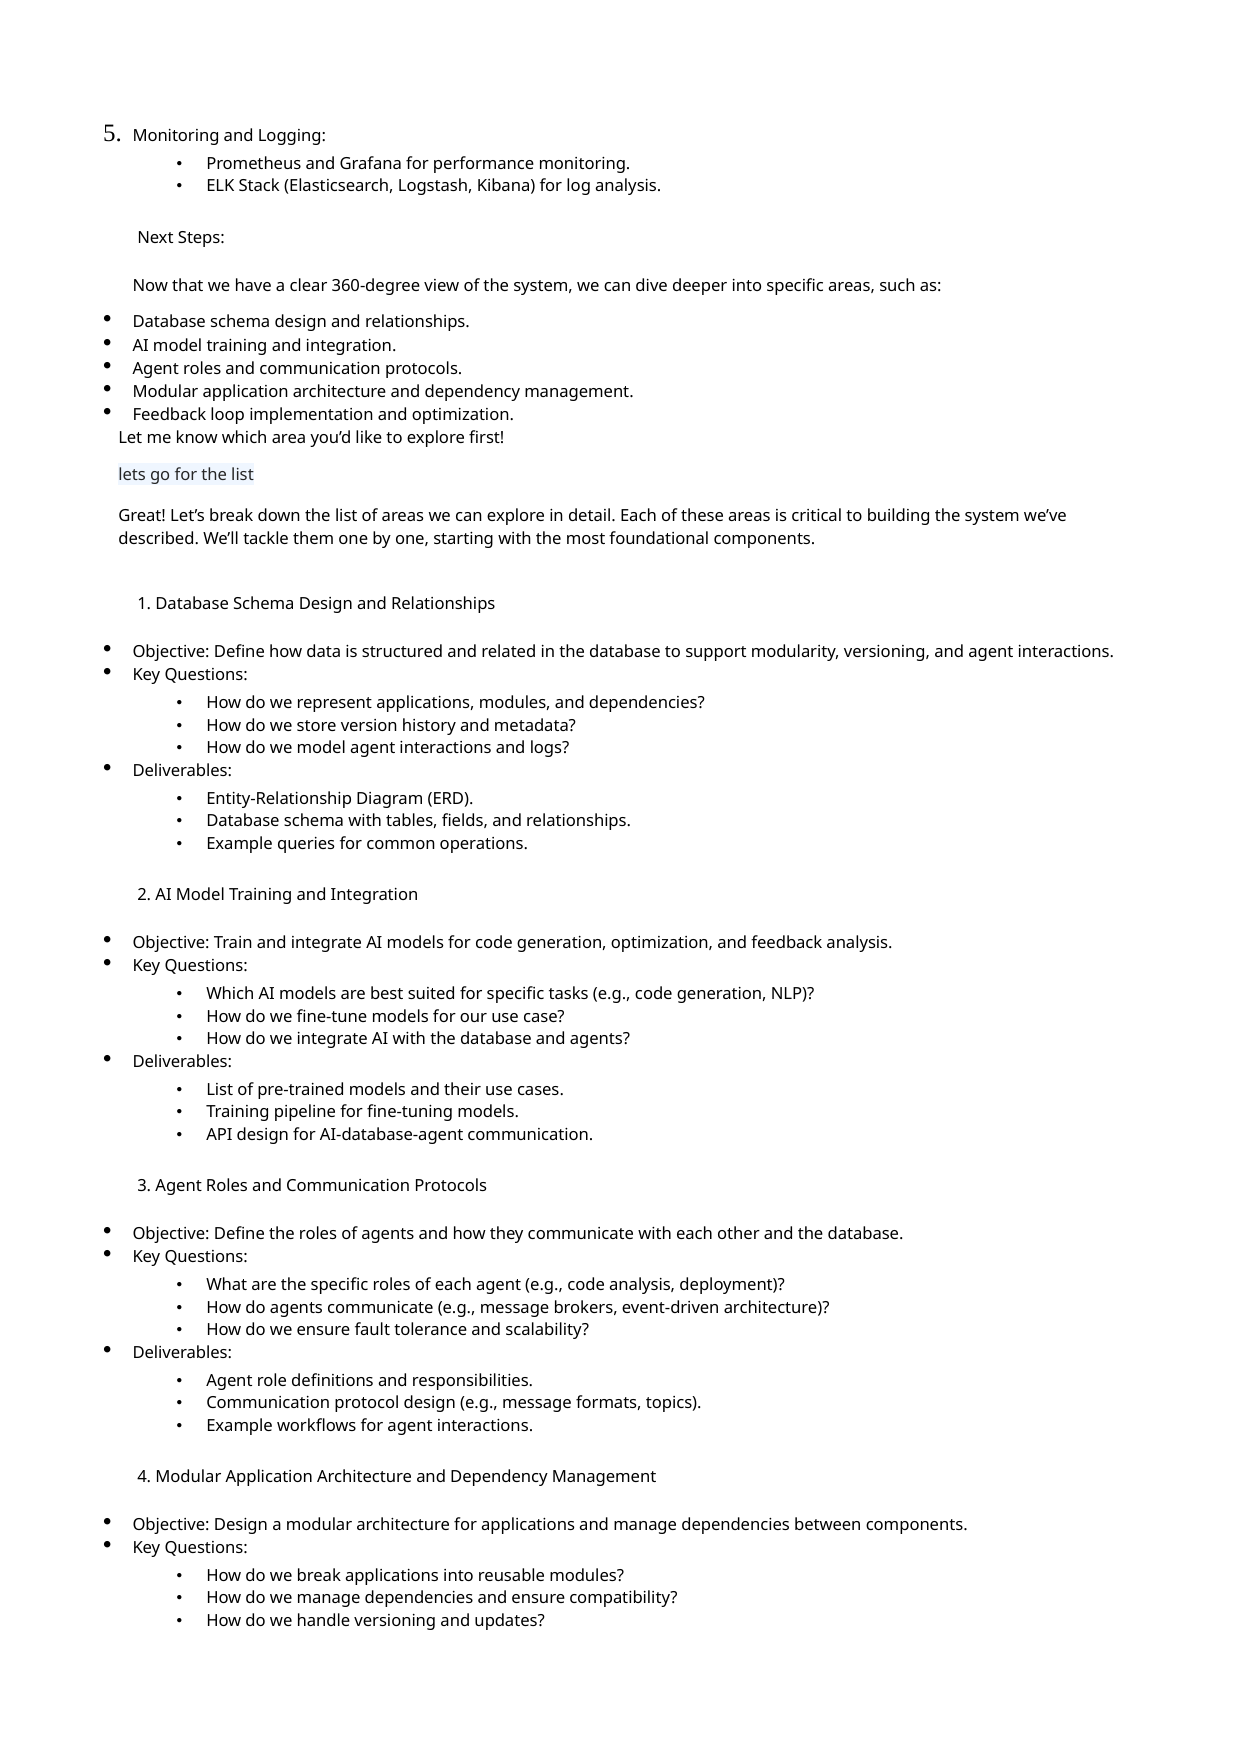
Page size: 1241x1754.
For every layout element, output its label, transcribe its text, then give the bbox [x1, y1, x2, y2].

list API design for AI-database-agent communication. [176, 1123, 1122, 1145]
list How do we manage dependencies and ensure compatibility? [176, 1586, 1122, 1609]
subtitle 1. Database Schema Design and Relationships [137, 592, 1122, 614]
list How do agents communicate (e.g., message brokers, event-driven architecture)? [176, 1295, 1122, 1318]
list How do we store version history and metadata? [176, 713, 1122, 736]
text Great! Let’s break down the list of areas we can explore in detail. Each of these areas is critical to building the system we’ve described. We’ll tackle them one by one, starting with the most foundational components. [118, 504, 1122, 549]
text Let me know which area you’d like to explore first! [118, 426, 1122, 448]
list Objective: Design a modular architecture for applications and manage dependencies between components. [118, 1513, 1122, 1536]
list Agent roles and communication protocols. [118, 356, 1122, 379]
list Key Questions: [118, 954, 1122, 977]
subtitle 4. Modular Application Architecture and Dependency Management [137, 1465, 1122, 1487]
text lets go for the list [118, 462, 1122, 485]
list ELK Stack (Elasticsearch, Logstash, Kibana) for log analysis. [176, 174, 1122, 197]
subtitle 2. AI Model Training and Integration [137, 883, 1122, 905]
list List of pre-trained models and their use cases. [176, 1077, 1122, 1100]
list Which AI models are best suited for specific tasks (e.g., code generation, NLP)? [176, 982, 1122, 1004]
list Objective: Define the roles of agents and how they communicate with each other and the database. [118, 1222, 1122, 1245]
list Communication protocol design (e.g., message formats, topics). [176, 1391, 1122, 1413]
list What are the specific roles of each agent (e.g., code analysis, deployment)? [176, 1273, 1122, 1295]
list Key Questions: [118, 1536, 1122, 1559]
list Example queries for common operations. [176, 832, 1122, 854]
list Example workflows for agent interactions. [176, 1413, 1122, 1436]
list Feedback loop implementation and optimization. [118, 403, 1122, 426]
list Key Questions: [118, 663, 1122, 686]
subtitle Next Steps: [137, 225, 1122, 248]
list How do we fine-tune models for our use case? [176, 1004, 1122, 1027]
list How do we integrate AI with the database and agents? [176, 1027, 1122, 1049]
list How do we represent applications, modules, and dependencies? [176, 691, 1122, 713]
text Now that we have a clear 360-degree view of the system, we can dive deeper into specific areas, such as: [132, 273, 1122, 296]
list Database schema with tables, fields, and relationships. [176, 809, 1122, 832]
list Key Questions: [118, 1245, 1122, 1268]
list How do we handle versioning and updates? [176, 1609, 1122, 1631]
list Entity-Relationship Diagram (ERD). [176, 786, 1122, 809]
subtitle 3. Agent Roles and Communication Protocols [137, 1174, 1122, 1196]
list How do we model agent interactions and logs? [176, 736, 1122, 759]
list How do we break applications into reusable modules? [176, 1564, 1122, 1586]
list Deliverables: [118, 1049, 1122, 1073]
list Database schema design and relationships. [118, 310, 1122, 333]
list Training pipeline for fine-tuning models. [176, 1100, 1122, 1123]
list Deliverables: [118, 759, 1122, 782]
list How do we ensure fault tolerance and scalability? [176, 1318, 1122, 1341]
list Deliverables: [118, 1341, 1122, 1364]
list Monitoring and Logging: [118, 118, 1122, 147]
list Modular application architecture and dependency management. [118, 379, 1122, 403]
list AI model training and integration. [118, 333, 1122, 356]
list Objective: Define how data is structured and related in the database to support modularity, versioning, and agent interactions. [118, 640, 1122, 663]
list Objective: Train and integrate AI models for code generation, optimization, and feedback analysis. [118, 931, 1122, 954]
list Prometheus and Grafana for performance monitoring. [176, 152, 1122, 174]
list Agent role definitions and responsibilities. [176, 1368, 1122, 1391]
